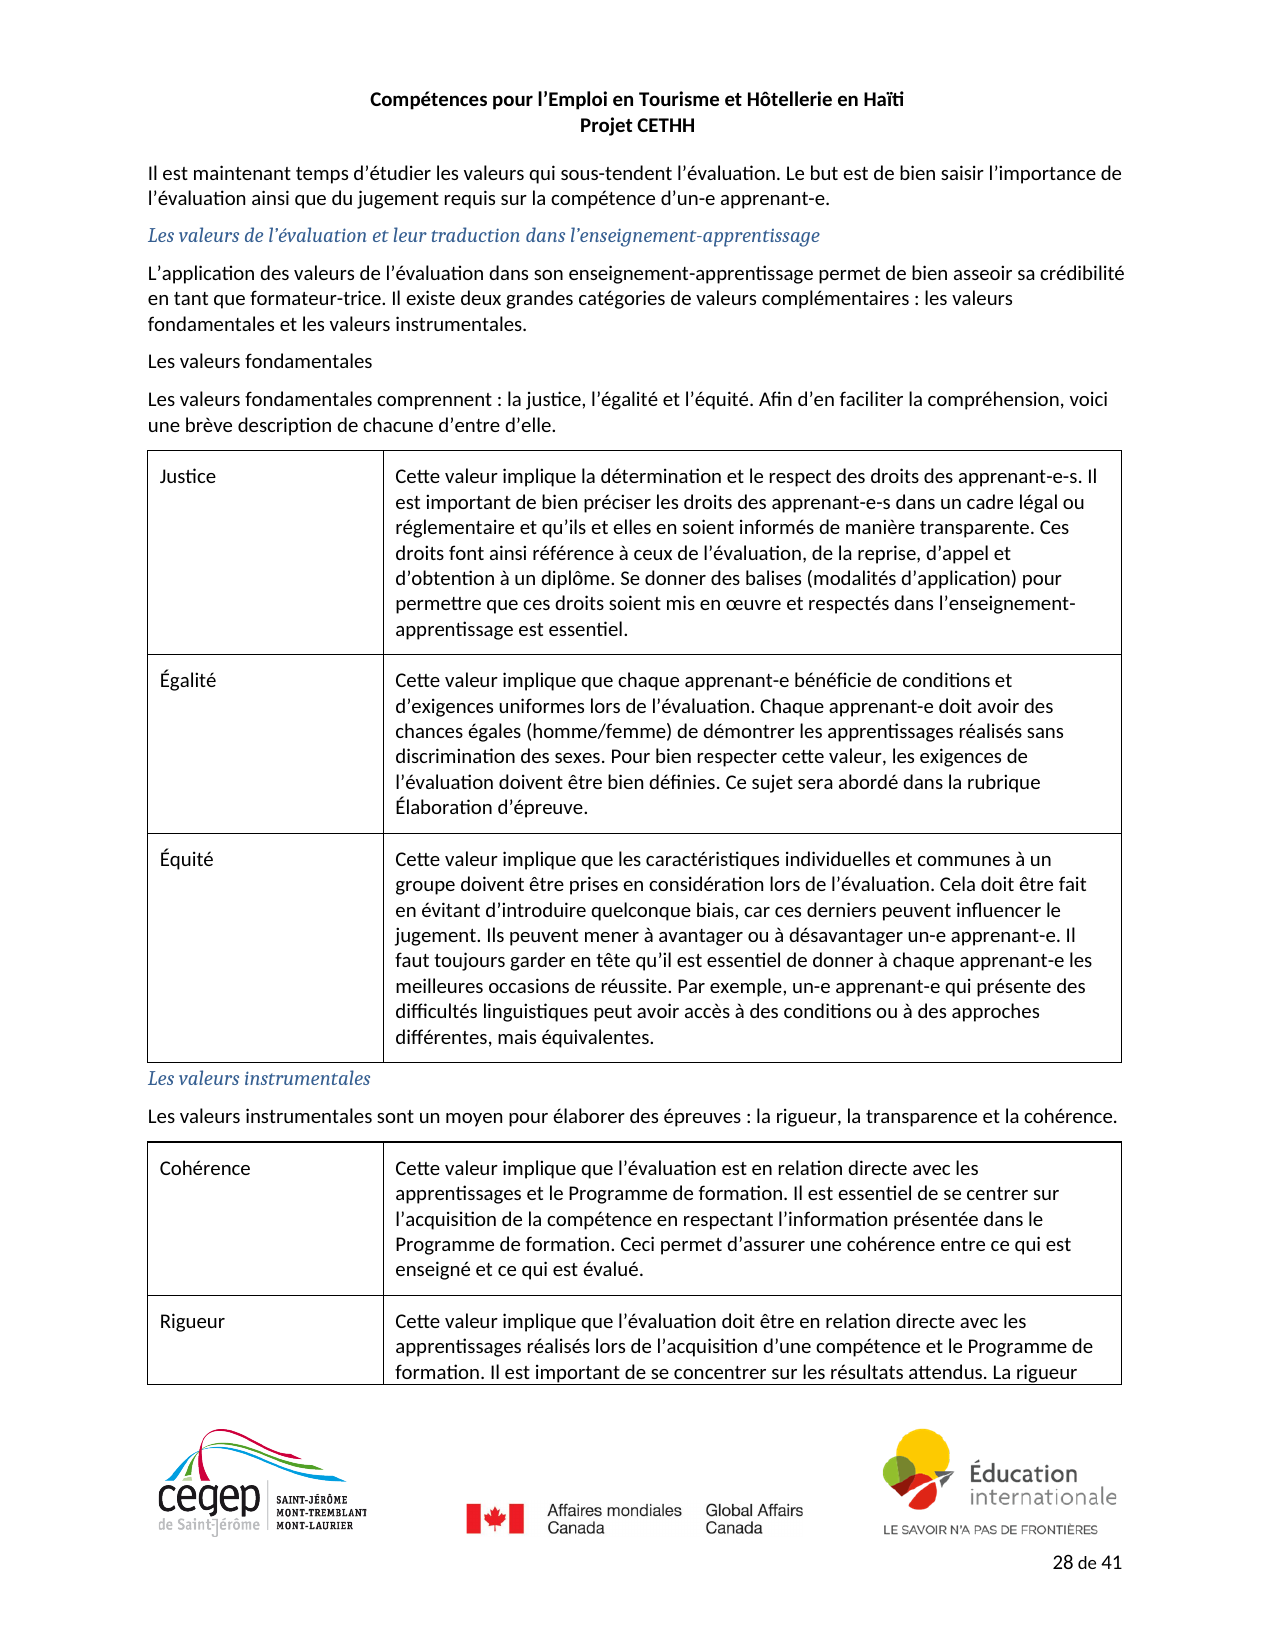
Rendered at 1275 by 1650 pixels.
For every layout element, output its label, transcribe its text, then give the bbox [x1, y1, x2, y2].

text Les valeurs fondamentales comprennent : la justice, l’égalité et l’équité. Afin d’en faciliter la compréhension, voici une brève description de chacune d’entre d’elle. [148, 387, 1127, 437]
table_cell Égalité [148, 655, 383, 832]
table_cell Cette valeur implique que l’évaluation doit être en relation directe avec les apprentissages réalisés lors de l’acquisition d’une compétence et le Programme de formation. Il est important de se concentrer sur les résultats attendus. La rigueur [384, 1296, 1121, 1384]
subtitle Les valeurs instrumentales [148, 1067, 1127, 1091]
table_cell Rigueur [148, 1296, 383, 1384]
picture [158, 1429, 367, 1537]
text Il est maintenant temps d’étudier les valeurs qui sous-tendent l’évaluation. Le but est de bien saisir l’importance de l’évaluation ainsi que du jugement requis sur la compétence d’un-e apprenant-e. [148, 160, 1127, 211]
subtitle Les valeurs de l’évaluation et leur traduction dans l’enseignement-apprentissage [148, 223, 1127, 247]
table_cell Cette valeur implique que chaque apprenant-e bénéficie de conditions et d’exigences uniformes lors de l’évaluation. Chaque apprenant-e doit avoir des chances égales (homme/femme) de démontrer les apprentissages réalisés sans discrimination des sexes. Pour bien respecter cette valeur, les exigences de l’évaluation doivent être bien définies. Ce sujet sera abordé dans la rubrique Élaboration d’épreuve. [384, 655, 1121, 832]
text L’application des valeurs de l’évaluation dans son enseignement-apprentissage permet de bien asseoir sa crédibilité en tant que formateur-trice. Il existe deux grandes catégories de valeurs complémentaires : les valeurs fondamentales et les valeurs instrumentales. [148, 260, 1127, 336]
picture [882, 1428, 1117, 1537]
text Les valeurs fondamentales [148, 349, 1127, 374]
picture [466, 1500, 803, 1537]
table_header Justice [148, 451, 383, 654]
text Les valeurs instrumentales sont un moyen pour élaborer des épreuves : la rigueur, la transparence et la cohérence. [148, 1103, 1127, 1129]
table_cell Cette valeur implique que les caractéristiques individuelles et communes à un groupe doivent être prises en considération lors de l’évaluation. Cela doit être fait en évitant d’introduire quelconque biais, car ces derniers peuvent influencer le jugement. Ils peuvent mener à avantager ou à désavantager un-e apprenant-e. Il faut toujours garder en tête qu’il est essentiel de donner à chaque apprenant-e les meilleures occasions de réussite. Par exemple, un-e apprenant-e qui présente des difficultés linguistiques peut avoir accès à des conditions ou à des approches différentes, mais équivalentes. [384, 834, 1121, 1062]
table_cell Équité [148, 834, 383, 1062]
table_header Cette valeur implique la détermination et le respect des droits des apprenant-e-s. Il est important de bien préciser les droits des apprenant-e-s dans un cadre légal ou réglementaire et qu’ils et elles en soient informés de manière transparente. Ces droits font ainsi référence à ceux de l’évaluation, de la reprise, d’appel et d’obtention à un diplôme. Se donner des balises (modalités d’application) pour permettre que ces droits soient mis en œuvre et respectés dans l’enseignement-apprentissage est essentiel. [384, 451, 1121, 654]
table_header Cette valeur implique que l’évaluation est en relation directe avec les apprentissages et le Programme de formation. Il est essentiel de se centrer sur l’acquisition de la compétence en respectant l’information présentée dans le Programme de formation. Ceci permet d’assurer une cohérence entre ce qui est enseigné et ce qui est évalué. [384, 1143, 1121, 1294]
table_header Cohérence [148, 1143, 383, 1294]
